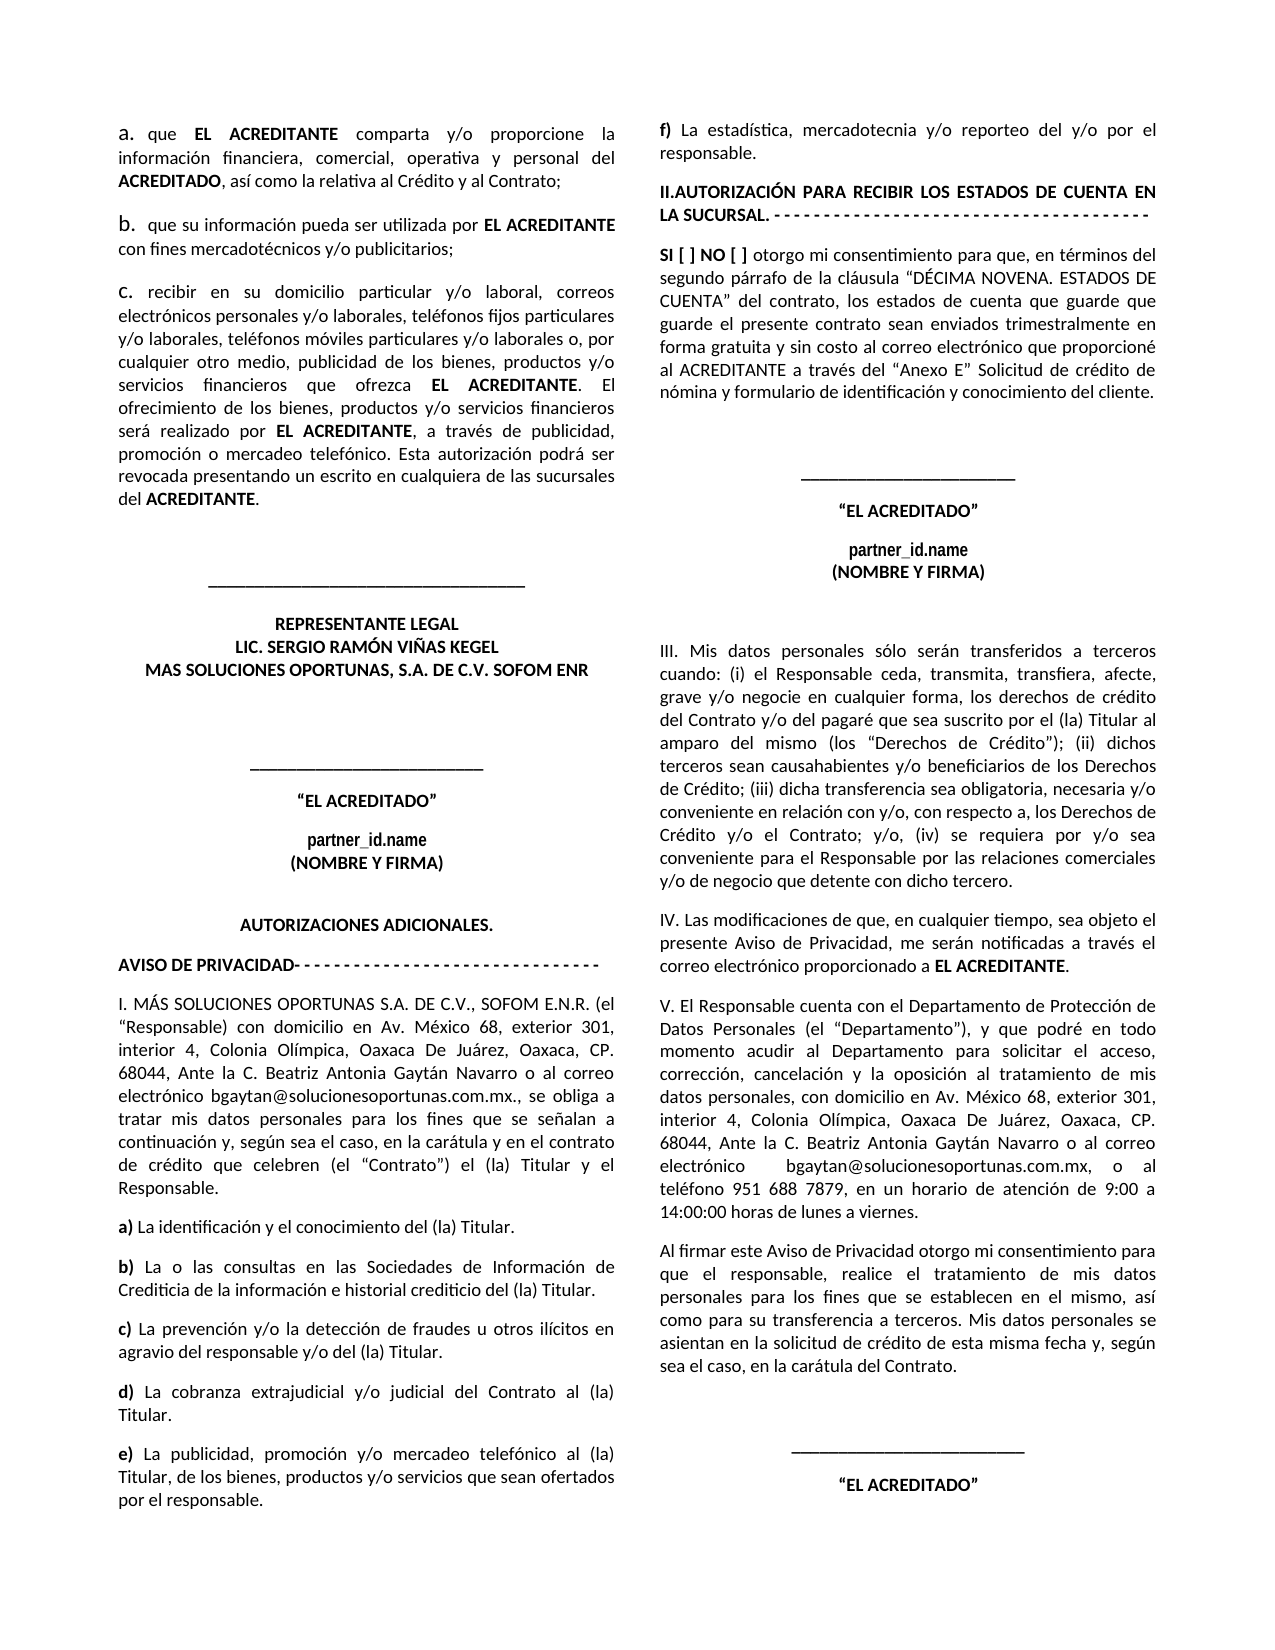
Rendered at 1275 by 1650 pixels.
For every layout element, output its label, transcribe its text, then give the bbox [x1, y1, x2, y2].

text partner_id.name [659, 539, 1157, 561]
text II.AUTORIZACIÓN PARA RECIBIR LOS ESTADOS DE CUENTA EN LA SUCURSAL. - - - - - - - - - - - - - - - - - - - - - - - - - - - - - - - - - - - - - - [659, 181, 1157, 226]
text MAS SOLUCIONES OPORTUNAS, S.A. DE C.V. SOFOM ENR [118, 658, 615, 681]
text f) La estadística, mercadotecnia y/o reporteo del y/o por el responsable. [659, 118, 1157, 164]
text a) La identificación y el conocimiento del (la) Titular. [118, 1215, 615, 1238]
text Al firmar este Aviso de Privacidad otorgo mi consentimiento para que el responsable, realice el tratamiento de mis datos personales para los fines que se establecen en el mismo, así como para su transferencia a terceros. Mis datos personales se asientan en la solicitud de crédito de esta misma fecha y, según sea el caso, en la carátula del Contrato. [659, 1240, 1157, 1377]
text partner_id.name [118, 829, 615, 851]
text b) La o las consultas en las Sociedades de Información de Crediticia de la información e historial crediticio del (la) Titular. [118, 1255, 615, 1301]
text “EL ACREDITADO” [659, 1473, 1157, 1496]
text _______________________ [659, 460, 1157, 483]
text IV. Las modificaciones de que, en cualquier tiempo, sea objeto el presente Aviso de Privacidad, me serán notificadas a través el correo electrónico proporcionado a EL ACREDITANTE. [659, 908, 1157, 977]
text AVISO DE PRIVACIDAD- - - - - - - - - - - - - - - - - - - - - - - - - - - - - - - [118, 953, 615, 976]
text SI [ ] NO [ ] otorgo mi consentimiento para que, en términos del segundo párrafo de la cláusula “DÉCIMA NOVENA. ESTADOS DE CUENTA” del contrato, los estados de cuenta que guarde que guarde el presente contrato sean enviados trimestralmente en forma gratuita y sin costo al correo electrónico que proporcioné al ACREDITANTE a través del “Anexo E” Solicitud de crédito de nómina y formulario de identificación y conocimiento del cliente. [659, 243, 1157, 403]
text I. MÁS SOLUCIONES OPORTUNAS S.A. DE C.V., SOFOM E.N.R. (el “Responsable) con domicilio en Av. México 68, exterior 301, interior 4, Colonia Olímpica, Oaxaca De Juárez, Oaxaca, CP. 68044, Ante la C. Beatriz Antonia Gaytán Navarro o al correo electrónico bgaytan@solucionesoportunas.com.mx., se obliga a tratar mis datos personales para los fines que se señalan a continuación y, según sea el caso, en la carátula y en el contrato de crédito que celebren (el “Contrato”) el (la) Titular y el Responsable. [118, 992, 615, 1199]
list que EL ACREDITANTE comparta y/o proporcione la información financiera, comercial, operativa y personal del ACREDITADO, así como la relativa al Crédito y al Contrato; [118, 118, 615, 192]
text AUTORIZACIONES ADICIONALES. [118, 913, 615, 936]
text __________________________________ [118, 567, 615, 590]
text “EL ACREDITADO” [659, 499, 1157, 522]
text _________________________ [118, 750, 615, 773]
text REPRESENTANTE LEGAL [118, 613, 615, 636]
list que su información pueda ser utilizada por EL ACREDITANTE con fines mercadotécnicos y/o publicitarios; [118, 209, 615, 259]
text V. El Responsable cuenta con el Departamento de Protección de Datos Personales (el “Departamento”), y que podré en todo momento acudir al Departamento para solicitar el acceso, corrección, cancelación y la oposición al tratamiento de mis datos personales, con domicilio en Av. México 68, exterior 301, interior 4, Colonia Olímpica, Oaxaca De Juárez, Oaxaca, CP. 68044, Ante la C. Beatriz Antonia Gaytán Navarro o al correo electrónico bgaytan@solucionesoportunas.com.mx, o al teléfono 951 688 7879, en un horario de atención de 9:00 a 14:00:00 horas de lunes a viernes. [659, 994, 1157, 1223]
text d) La cobranza extrajudicial y/o judicial del Contrato al (la) Titular. [118, 1380, 615, 1426]
text (NOMBRE Y FIRMA) [118, 851, 615, 874]
text LIC. SERGIO RAMÓN VIÑAS KEGEL [118, 636, 615, 658]
text III. Mis datos personales sólo serán transferidos a terceros cuando: (i) el Responsable ceda, transmita, transfiera, afecte, grave y/o negocie en cualquier forma, los derechos de crédito del Contrato y/o del pagaré que sea suscrito por el (la) Titular al amparo del mismo (los “Derechos de Crédito”); (ii) dichos terceros sean causahabientes y/o beneficiarios de los Derechos de Crédito; (iii) dicha transferencia sea obligatoria, necesaria y/o conveniente en relación con y/o, con respecto a, los Derechos de Crédito y/o el Contrato; y/o, (iv) se requiera por y/o sea conveniente para el Responsable por las relaciones comerciales y/o de negocio que detente con dicho tercero. [659, 640, 1157, 892]
text (NOMBRE Y FIRMA) [659, 561, 1157, 583]
list recibir en su domicilio particular y/o laboral, correos electrónicos personales y/o laborales, teléfonos fijos particulares y/o laborales, teléfonos móviles particulares y/o laborales o, por cualquier otro medio, publicidad de los bienes, productos y/o servicios financieros que ofrezca EL ACREDITANTE. El ofrecimiento de los bienes, productos y/o servicios financieros será realizado por EL ACREDITANTE, a través de publicidad, promoción o mercadeo telefónico. Esta autorización podrá ser revocada presentando un escrito en cualquiera de las sucursales del ACREDITANTE. [118, 276, 615, 511]
text e) La publicidad, promoción y/o mercadeo telefónico al (la) Titular, de los bienes, productos y/o servicios que sean ofertados por el responsable. [118, 1442, 615, 1511]
text c) La prevención y/o la detección de fraudes u otros ilícitos en agravio del responsable y/o del (la) Titular. [118, 1317, 615, 1363]
text “EL ACREDITADO” [118, 790, 615, 813]
text _________________________ [659, 1433, 1157, 1456]
